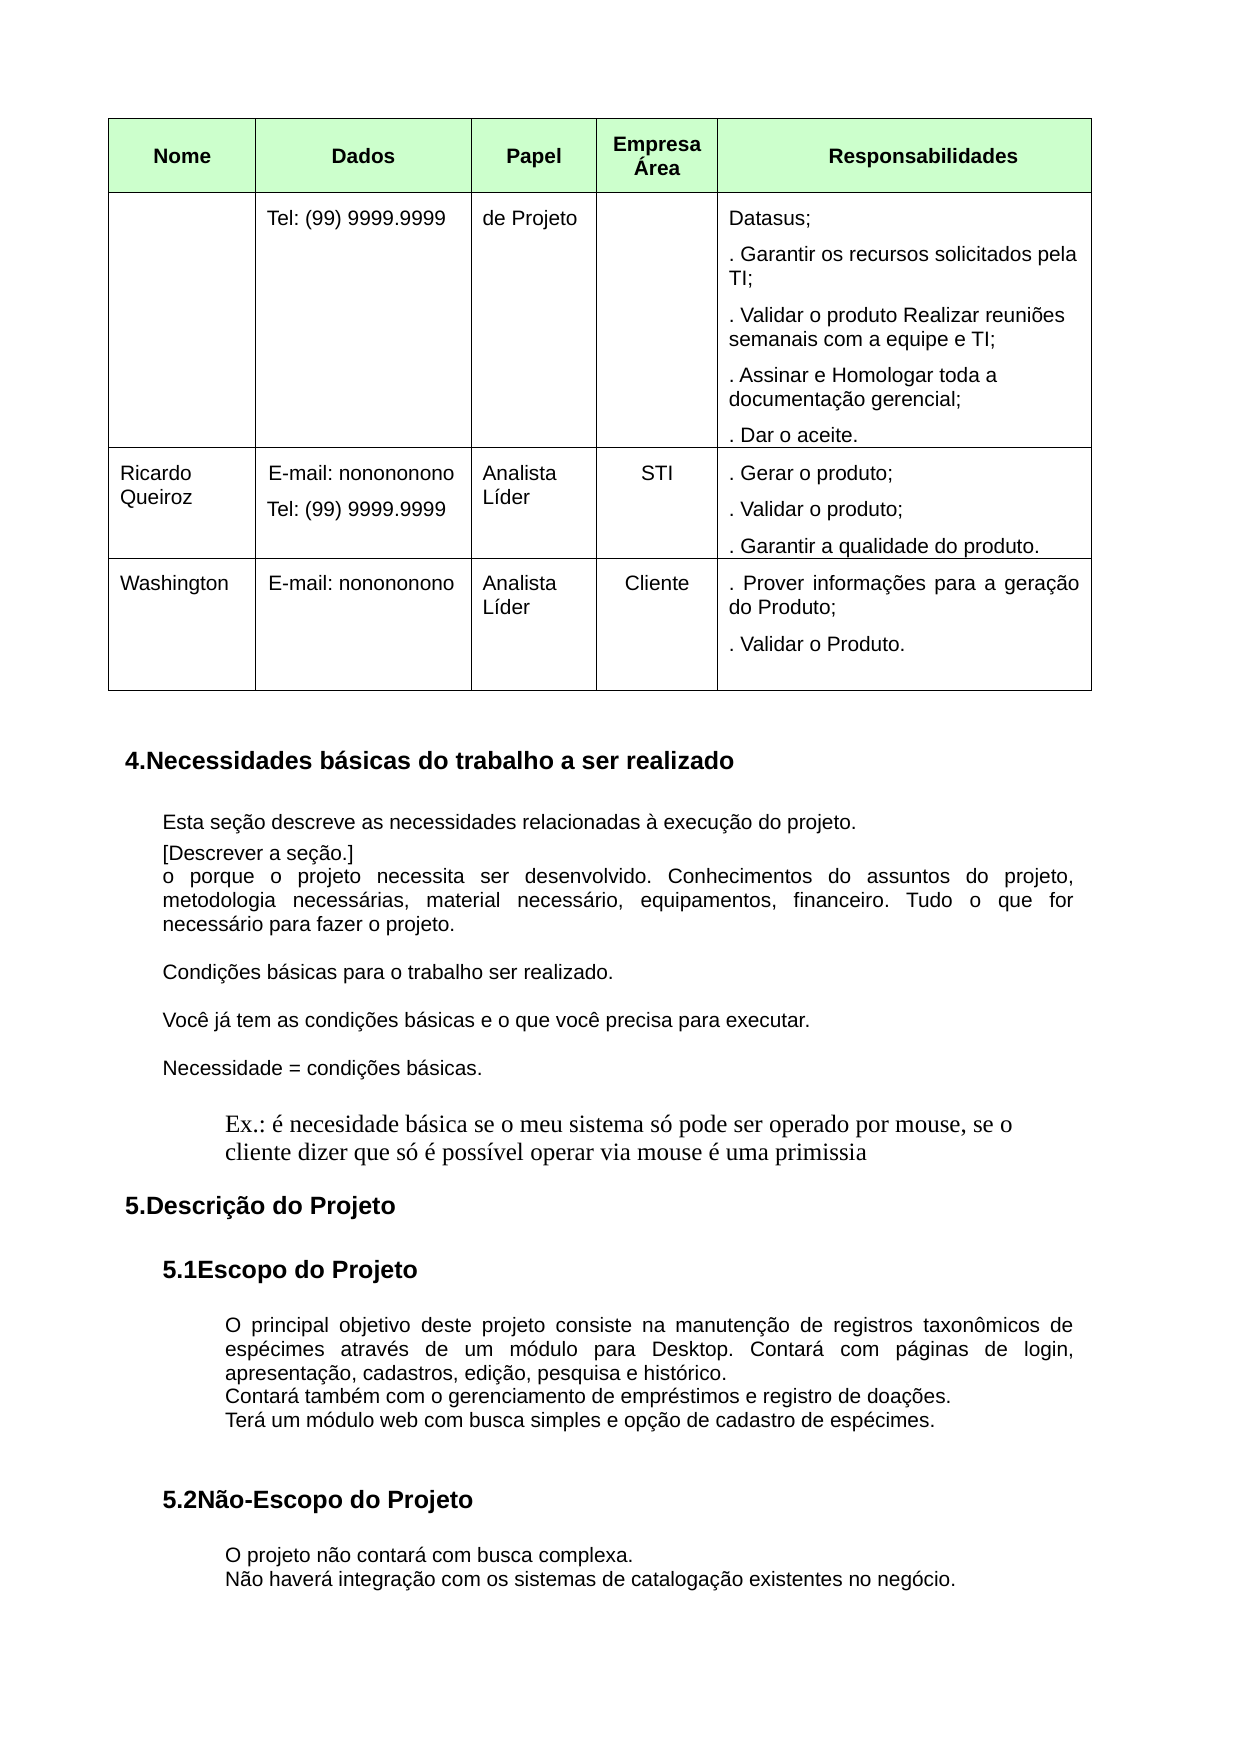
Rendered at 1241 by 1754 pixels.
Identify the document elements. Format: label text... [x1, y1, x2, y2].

table_header Empresa Área [597, 119, 717, 192]
table_cell Cliente [597, 559, 717, 690]
text Terá um módulo web com busca simples e opção de cadastro de espécimes. [225, 1408, 1075, 1432]
table_cell Washington [109, 559, 255, 690]
table_cell STI [597, 448, 717, 558]
table_cell Analista Líder [472, 448, 596, 558]
subtitle Necessidades básicas do trabalho a ser realizado [125, 746, 1075, 775]
text [Descrever a seção.] [162, 840, 1075, 864]
text O projeto não contará com busca complexa. [225, 1542, 1075, 1566]
text Condições básicas para o trabalho ser realizado. [162, 960, 1075, 984]
table_header Dados [256, 119, 471, 192]
subtitle Não-Escopo do Projeto [162, 1485, 1075, 1514]
text Contará também com o gerenciamento de empréstimos e registro de doações. [225, 1384, 1075, 1408]
table_cell . Gerar o produto; . Validar o produto; . Garantir a qualidade do produto. [718, 448, 1091, 558]
table_cell Datasus; . Garantir os recursos solicitados pela TI; . Validar o produto Realizar reuniões semanais com a equipe e TI; . Assinar e Homologar toda a documentação gerencial; . Dar o aceite. [718, 193, 1091, 447]
table_cell E-mail: nonononono [256, 559, 471, 690]
subtitle Descrição do Projeto [125, 1191, 1075, 1220]
table_cell [109, 193, 255, 447]
table_cell E-mail: nonononono Tel: (99) 9999.9999 [256, 448, 471, 558]
text Não haverá integração com os sistemas de catalogação existentes no negócio. [225, 1566, 1075, 1590]
text o porque o projeto necessita ser desenvolvido. Conhecimentos do assuntos do projeto, metodologia necessárias, material necessário, equipamentos, financeiro. Tudo o que for necessário para fazer o projeto. [162, 864, 1075, 936]
table_header Papel [472, 119, 596, 192]
text Esta seção descreve as necessidades relacionadas à execução do projeto. [162, 810, 1075, 834]
subtitle Escopo do Projeto [162, 1255, 1075, 1284]
text Ex.: é necesidade básica se o meu sistema só pode ser operado por mouse, se o cliente dizer que só é possível operar via mouse é uma primissia [225, 1109, 1075, 1166]
table_cell Ricardo Queiroz [109, 448, 255, 558]
table_header Responsabilidades [718, 119, 1091, 192]
text Você já tem as condições básicas e o que você precisa para executar. [162, 1008, 1075, 1032]
text Necessidade = condições básicas. [162, 1056, 1075, 1080]
table_cell de Projeto [472, 193, 596, 447]
table_cell Tel: (99) 9999.9999 [256, 193, 471, 447]
table_cell [597, 193, 717, 447]
table_cell . Prover informações para a geração do Produto; . Validar o Produto. [718, 559, 1091, 690]
text O principal objetivo deste projeto consiste na manutenção de registros taxonômicos de espécimes através de um módulo para Desktop. Contará com páginas de login, apresentação, cadastros, edição, pesquisa e histórico. [225, 1312, 1075, 1384]
table_cell Analista Líder [472, 559, 596, 690]
table_header Nome [109, 119, 255, 192]
